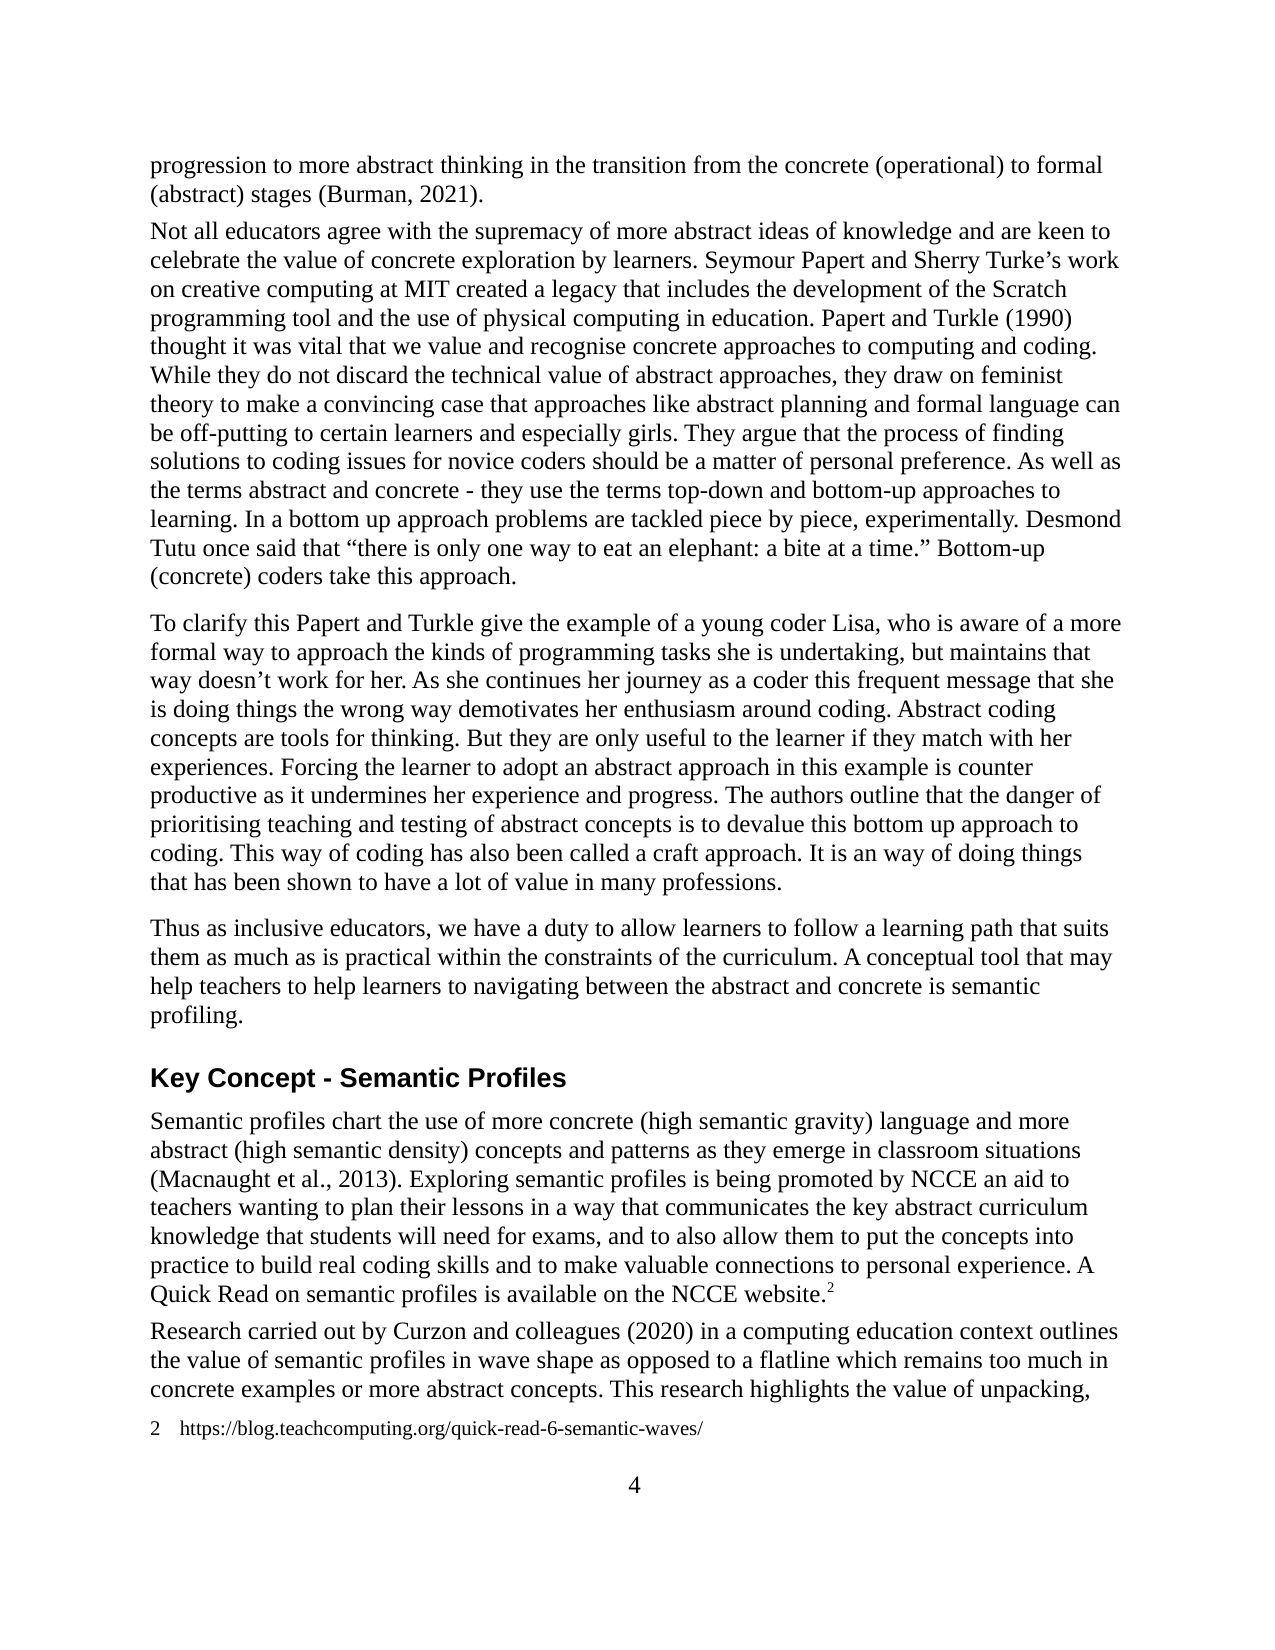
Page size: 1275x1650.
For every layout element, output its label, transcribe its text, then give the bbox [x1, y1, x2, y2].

text progression to more abstract thinking in the transition from the concrete (operational) to formal (abstract) stages (Burman, 2021). [150, 150, 1125, 207]
text Research carried out by Curzon and colleagues (2020) in a computing education context outlines the value of semantic profiles in wave shape as opposed to a flatline which remains too much in concrete examples or more abstract concepts. This research highlights the value of unpacking, [150, 1316, 1125, 1403]
subtitle Key Concept - Semantic Profiles [150, 1062, 1125, 1094]
text https://blog.teachcomputing.org/quick-read-6-semantic-waves/ [150, 1416, 1125, 1440]
text To clarify this Papert and Turkle give the example of a young coder Lisa, who is aware of a more formal way to approach the kinds of programming tasks she is undertaking, but maintains that way doesn’t work for her. As she continues her journey as a coder this frequent message that she is doing things the wrong way demotivates her enthusiasm around coding. Abstract coding concepts are tools for thinking. But they are only useful to the learner if they match with her experiences. Forcing the learner to adopt an abstract approach in this example is counter productive as it undermines her experience and progress. The authors outline that the danger of prioritising teaching and testing of abstract concepts is to devalue this bottom up approach to coding. This way of coding has also been called a craft approach. It is an way of doing things that has been shown to have a lot of value in many professions. [150, 608, 1125, 896]
text Semantic profiles chart the use of more concrete (high semantic gravity) language and more abstract (high semantic density) concepts and patterns as they emerge in classroom situations (Macnaught et al., 2013). Exploring semantic profiles is being promoted by NCCE an aid to teachers wanting to plan their lessons in a way that communicates the key abstract curriculum knowledge that students will need for exams, and to also allow them to put the concepts into practice to build real coding skills and to make valuable connections to personal experience. A Quick Read on semantic profiles is available on the NCCE website. [150, 1106, 1125, 1307]
text Thus as inclusive educators, we have a duty to allow learners to follow a learning path that suits them as much as is practical within the constraints of the curriculum. A conceptual tool that may help teachers to help learners to navigating between the abstract and concrete is semantic profiling. [150, 913, 1125, 1028]
text Not all educators agree with the supremacy of more abstract ideas of knowledge and are keen to celebrate the value of concrete exploration by learners. Seymour Papert and Sherry Turke’s work on creative computing at MIT created a legacy that includes the development of the Scratch programming tool and the use of physical computing in education. Papert and Turkle (1990) thought it was vital that we value and recognise concrete approaches to computing and coding. While they do not discard the technical value of abstract approaches, they draw on feminist theory to make a convincing case that approaches like abstract planning and formal language can be off-putting to certain learners and especially girls. They argue that the process of finding solutions to coding issues for novice coders should be a matter of personal preference. As well as the terms abstract and concrete - they use the terms top-down and bottom-up approaches to learning. In a bottom up approach problems are tackled piece by piece, experimentally. Desmond Tutu once said that “there is only one way to eat an elephant: a bite at a time.” Bottom-up (concrete) coders take this approach. [150, 216, 1125, 590]
